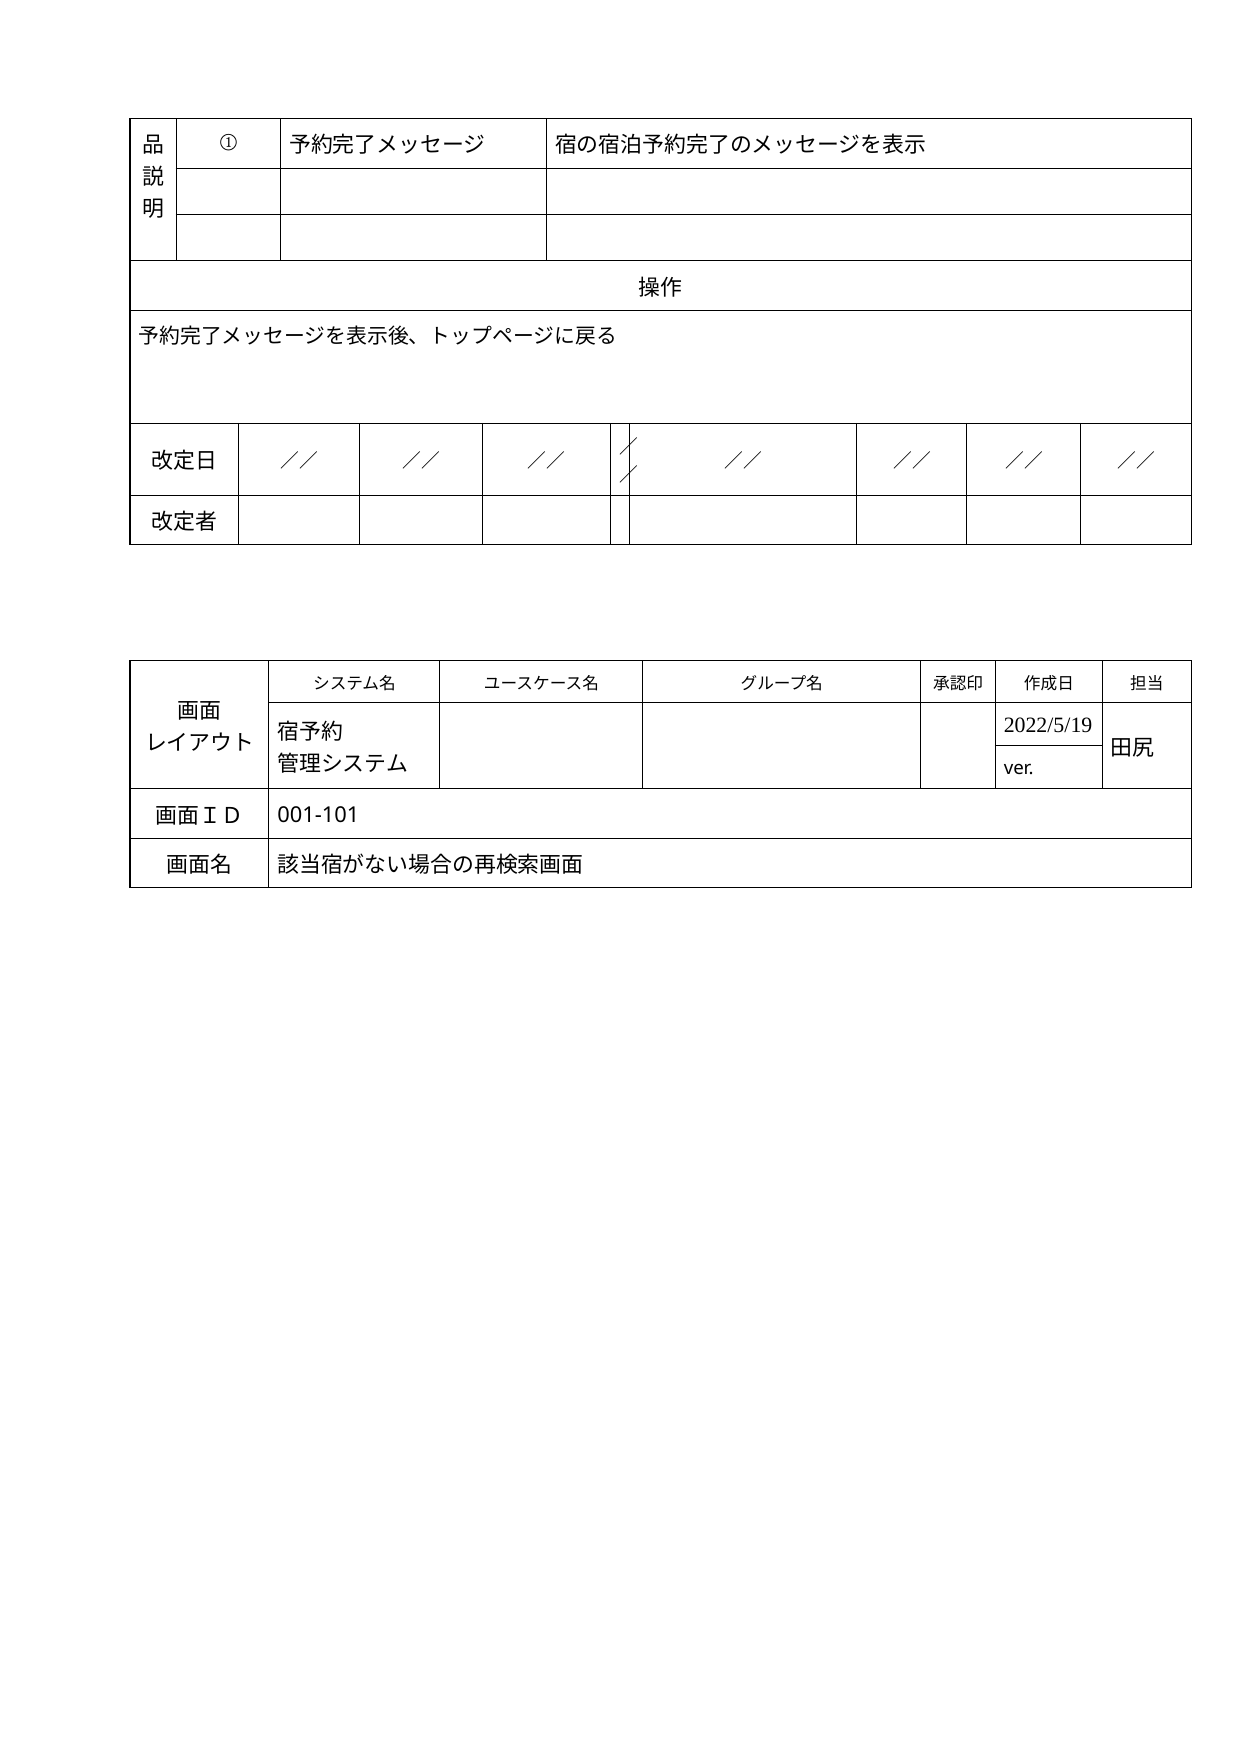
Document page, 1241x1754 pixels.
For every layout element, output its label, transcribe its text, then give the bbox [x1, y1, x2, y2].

table_header 作成日 [996, 661, 1102, 702]
table_cell ／／ [967, 424, 1080, 495]
table_header 承認印 [921, 661, 995, 702]
table_cell [281, 169, 546, 214]
table_cell [643, 703, 920, 788]
table_cell ／／ [360, 424, 482, 495]
table_cell ／／ [1081, 424, 1191, 495]
table_cell 改定日 [131, 424, 238, 495]
table_cell 操作 [131, 261, 1191, 310]
table_cell ver. [996, 746, 1102, 788]
table_cell 001-101 [269, 789, 1191, 838]
table_cell [547, 169, 1191, 214]
table_cell [177, 169, 280, 214]
table_cell 予約完了メッセージ [281, 119, 546, 167]
table_cell [177, 215, 280, 260]
table_cell [1081, 496, 1191, 544]
table_cell 画面ＩＤ [131, 789, 268, 838]
table_cell ① [177, 119, 280, 167]
table_cell [440, 703, 642, 788]
table_header ユースケース名 [440, 661, 642, 702]
table_header 画面 レイアウト [131, 661, 268, 788]
table_cell [239, 496, 359, 544]
table_cell ／／ [630, 424, 856, 495]
table_header システム名 [269, 661, 439, 702]
table_header グループ名 [643, 661, 920, 702]
table_cell 宿予約 管理システム [269, 703, 439, 788]
table_cell [281, 215, 546, 260]
table_cell 画面名 [131, 839, 268, 887]
table_cell [611, 496, 629, 544]
table_cell 改定者 [131, 496, 238, 544]
table_cell [921, 703, 995, 788]
table_cell [857, 496, 966, 544]
table_cell ／／ [611, 424, 629, 495]
table_cell 2022/5/19 [996, 703, 1102, 745]
table_cell [630, 496, 856, 544]
table_cell ／／ [857, 424, 966, 495]
table_cell ／／ [239, 424, 359, 495]
table_cell [360, 496, 482, 544]
table_cell [547, 215, 1191, 260]
table_cell ／／ [483, 424, 610, 495]
table_cell 予約完了メッセージを表示後、トップページに戻る [131, 311, 1191, 423]
table_cell 品説明 [131, 119, 176, 260]
table_cell 該当宿がない場合の再検索画面 [269, 839, 1191, 887]
table_cell 田尻 [1103, 703, 1191, 788]
table_cell [967, 496, 1080, 544]
table_cell [483, 496, 610, 544]
table_cell 宿の宿泊予約完了のメッセージを表示 [547, 119, 1191, 167]
table_header 担当 [1103, 661, 1191, 702]
